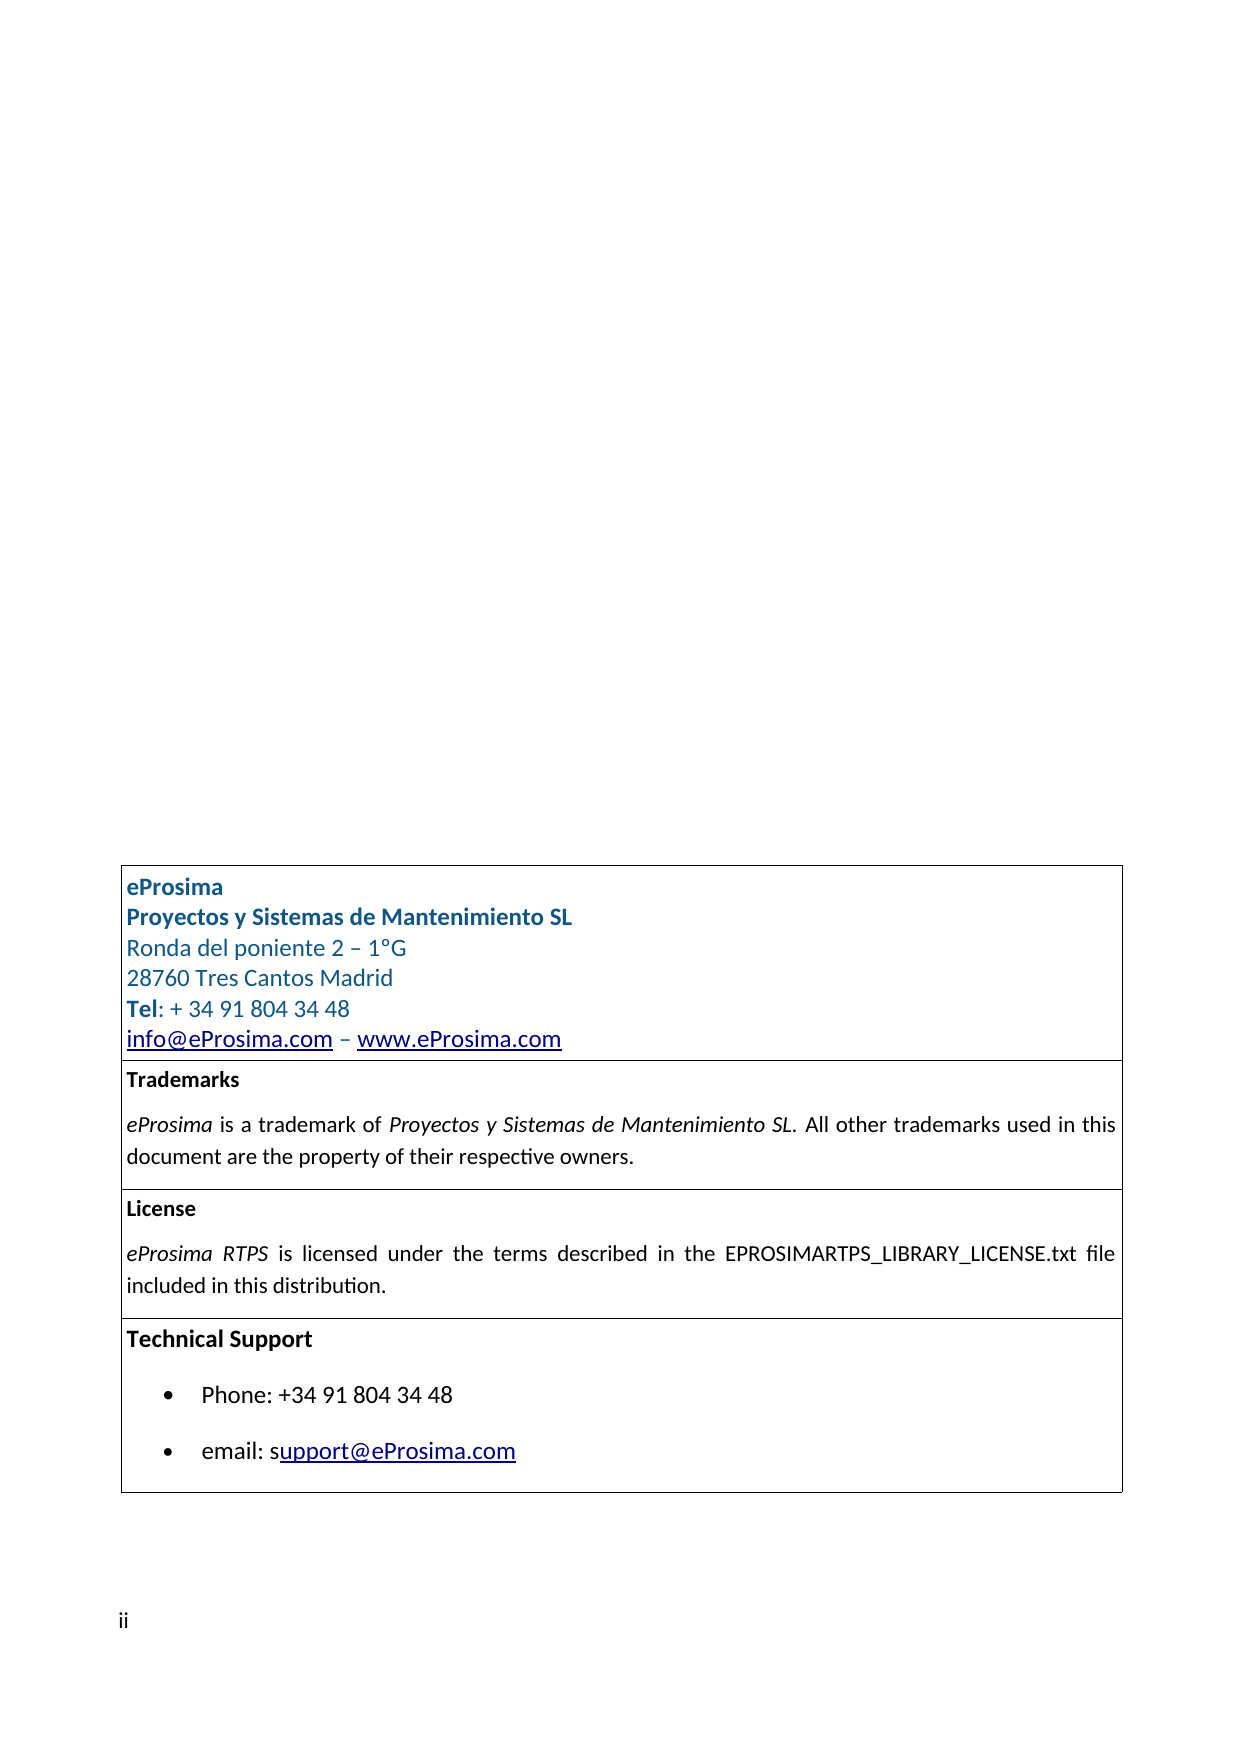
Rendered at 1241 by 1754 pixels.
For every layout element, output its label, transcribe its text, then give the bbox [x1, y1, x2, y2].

table_cell License eProsima RTPS is licensed under the terms described in the EPROSIMARTPS_LIBRARY_LICENSE.txt file included in this distribution. [122, 1190, 1122, 1317]
table_cell Technical Support Phone: +34 91 804 34 48 email: support@eProsima.com [122, 1319, 1122, 1492]
table_header eProsima Proyectos y Sistemas de Mantenimiento SL Ronda del poniente 2 – 1ºG 28760 Tres Cantos Madrid Tel: + 34 91 804 34 48 info@eProsima.com – www.eProsima.com [122, 866, 1122, 1059]
table_cell Trademarks eProsima is a trademark of Proyectos y Sistemas de Mantenimiento SL. All other trademarks used in this document are the property of their respective owners. [122, 1061, 1122, 1188]
